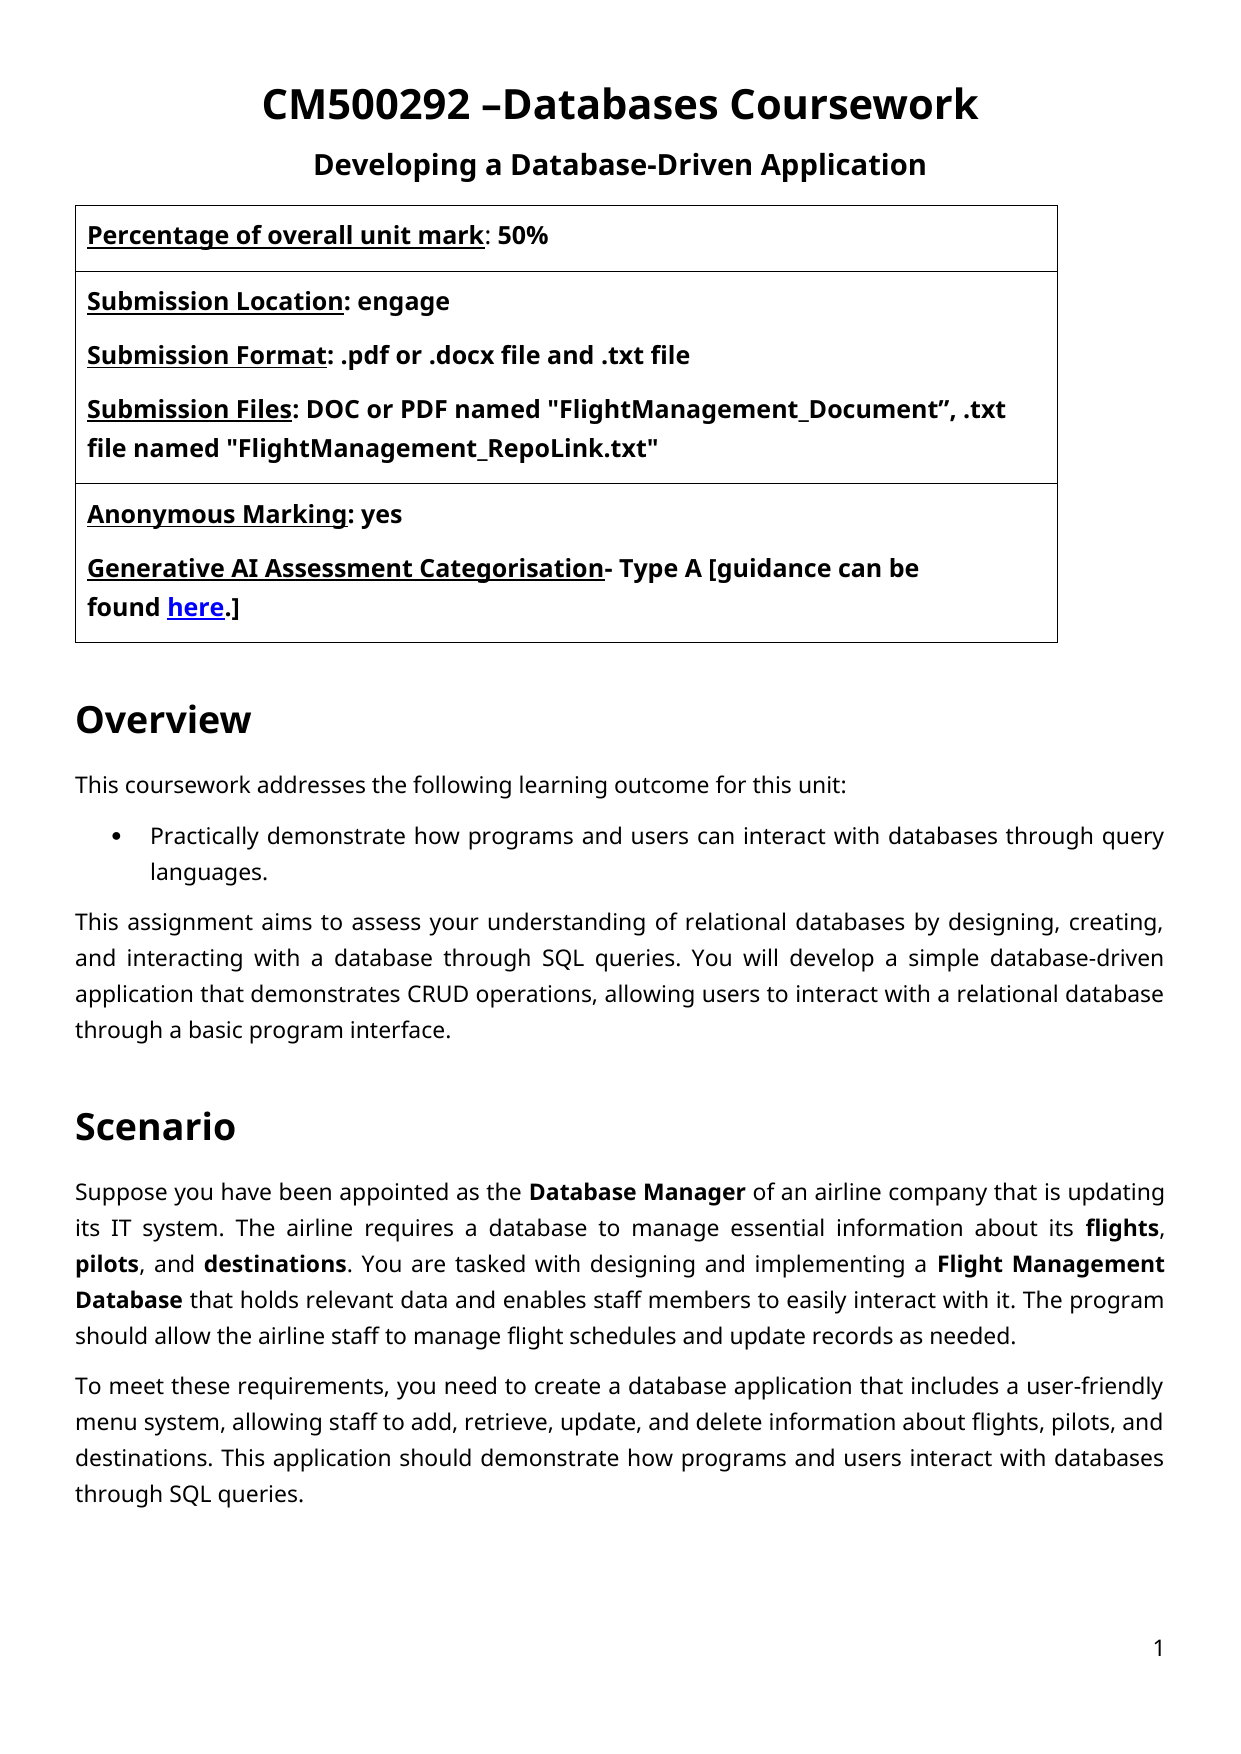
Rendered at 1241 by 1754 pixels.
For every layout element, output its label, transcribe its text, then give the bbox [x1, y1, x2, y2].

text This coursework addresses the following learning outcome for this unit: [75, 769, 1165, 801]
text To meet these requirements, you need to create a database application that includes a user-friendly menu system, allowing staff to add, retrieve, update, and delete information about flights, pilots, and destinations. This application should demonstrate how programs and users interact with databases through SQL queries. [75, 1370, 1165, 1509]
subtitle Scenario [75, 1100, 1165, 1151]
table_cell Anonymous Marking: yes Generative AI Assessment Categorisation- Type A [guidance can be found here.] [76, 484, 1057, 642]
table_cell Submission Location: engage Submission Format: .pdf or .docx file and .txt file Submission Files: DOC or PDF named "FlightManagement_Document”, .txt file named "FlightManagement_RepoLink.txt" [76, 272, 1057, 483]
list Practically demonstrate how programs and users can interact with databases through query languages. [112, 820, 1165, 887]
text This assignment aims to assess your understanding of relational databases by designing, creating, and interacting with a database through SQL queries. You will develop a simple database-driven application that demonstrates CRUD operations, allowing users to interact with a relational database through a basic program interface. [75, 906, 1165, 1045]
text Developing a Database-Driven Application [75, 144, 1165, 184]
text Suppose you have been appointed as the Database Manager of an airline company that is updating its IT system. The airline requires a database to manage essential information about its flights, pilots, and destinations. You are tasked with designing and implementing a Flight Management Database that holds relevant data and enables staff members to easily interact with it. The program should allow the airline staff to manage flight schedules and update records as needed. [75, 1176, 1165, 1351]
subtitle Overview [75, 693, 1165, 744]
title CM500292 –Databases Coursework [75, 75, 1165, 132]
table_header Percentage of overall unit mark: 50% [76, 206, 1057, 271]
